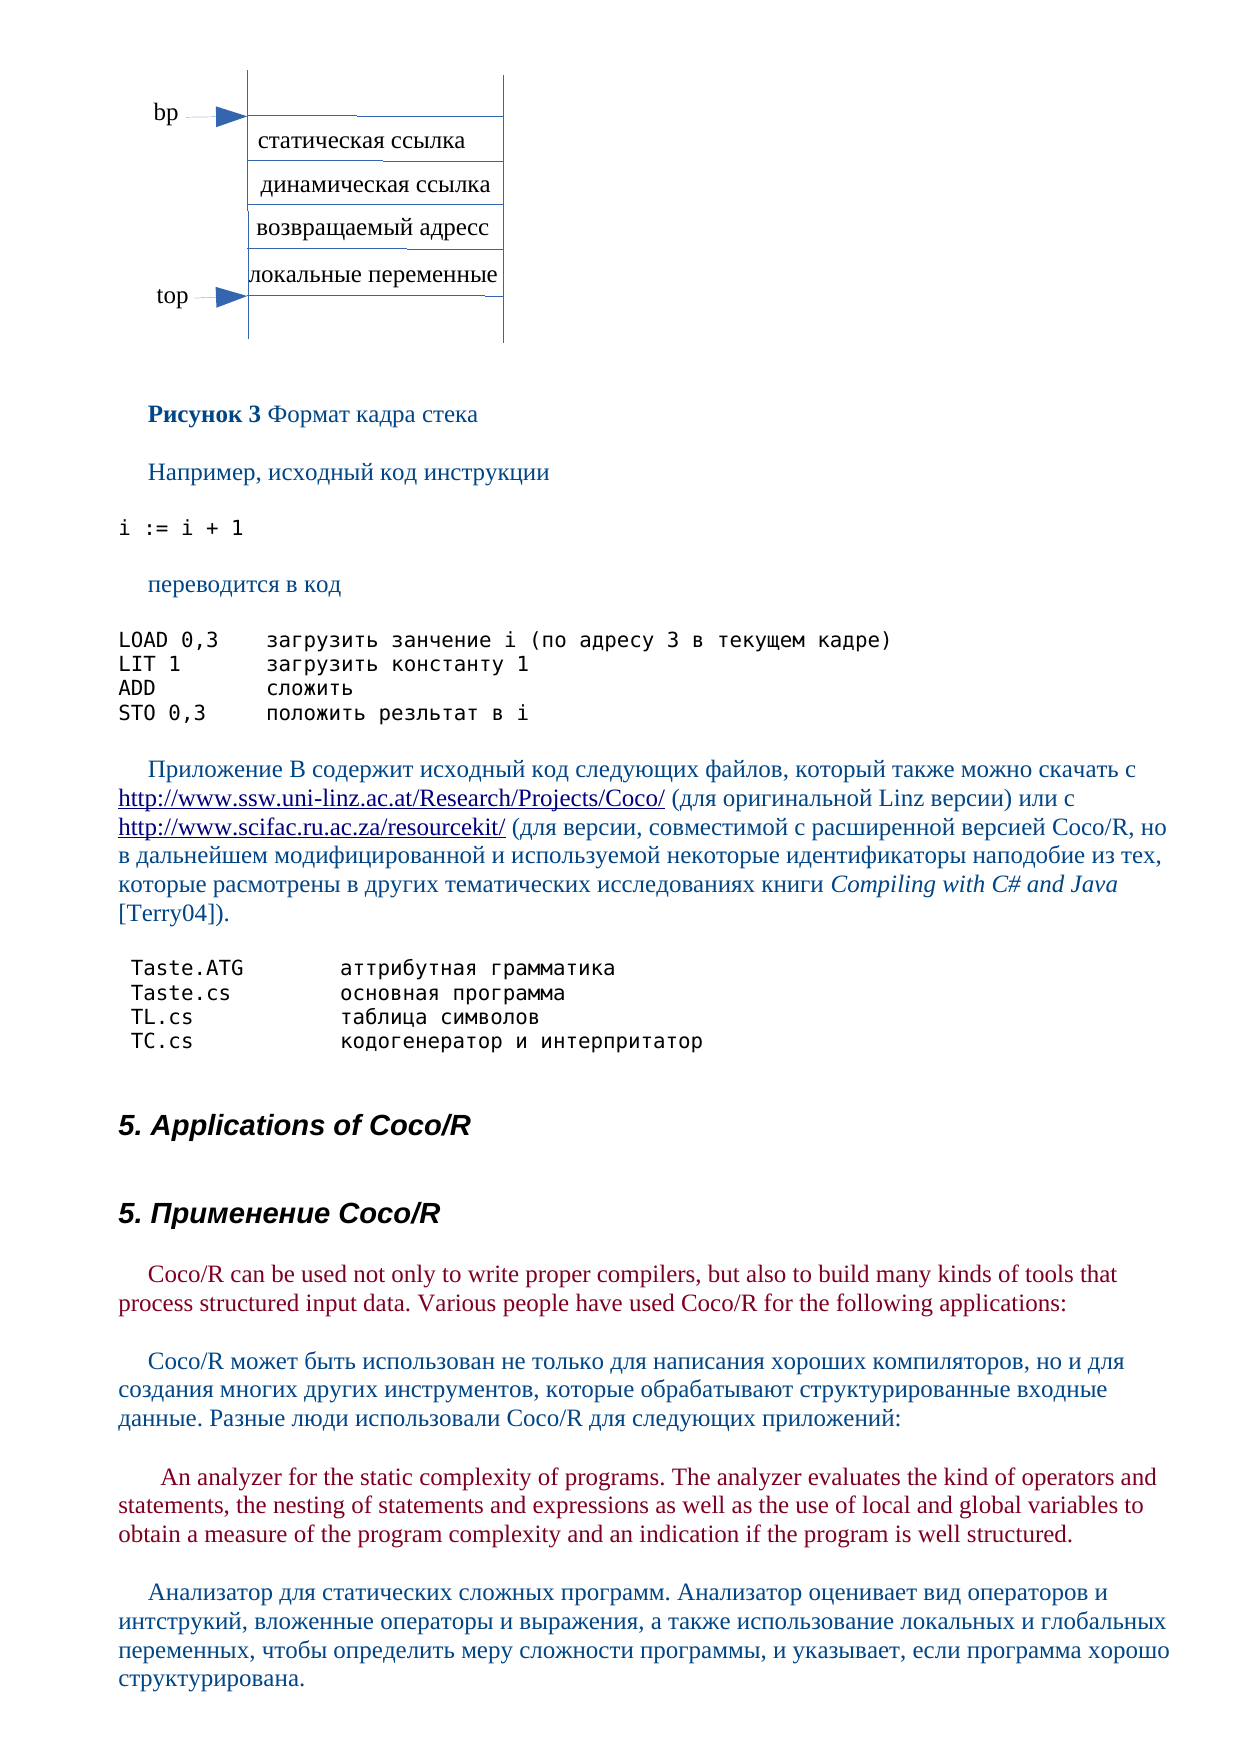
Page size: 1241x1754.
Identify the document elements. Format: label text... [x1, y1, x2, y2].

text Coco/R может быть использован не только для написания хороших компиляторов, но и для создания многих других инструментов, которые обрабатывают структурированные входные данные. Разные люди использовали Coco/R для следующих приложений: [118, 1346, 1181, 1432]
text LOAD 0,3 загрузить занчение i (по адресу 3 в текущем кадре) LIT 1 загрузить константу 1 ADD сложить STO 0,3 положить резльтат в i [118, 628, 1181, 725]
text Рисунок 3 Формат кадра стека [118, 399, 1181, 428]
text Приложение B содержит исходный код следующих файлов, который также можно скачать с http://www.ssw.uni-linz.ac.at/Research/Projects/Coco/ (для оригинальной Linz версии) или с http://www.scifac.ru.ac.za/resourcekit/ (для версии, совместимой с расширенной версией Coco/R, но в дальнейшем модифицированной и используемой некоторые идентификаторы наподобие из тех, которые расмотрены в других тематических исследованиях книги Compiling with C# and Java [Terry04]). [118, 754, 1181, 927]
text An analyzer for the static complexity of programs. The analyzer evaluates the kind of operators and statements, the nesting of statements and expressions as well as the use of local and global variables to obtain a measure of the program complexity and an indication if the program is well structured. [118, 1462, 1181, 1548]
text переводится в код [118, 569, 1181, 598]
text Например, исходный код инструкции [118, 457, 1181, 486]
text Анализатор для статических сложных программ. Анализатор оценивает вид операторов и интструкий, вложенные операторы и выражения, а также использование локальных и глобальных переменных, чтобы определить меру сложности программы, и указывает, если программа хорошо структурирована. [118, 1577, 1181, 1692]
text Taste.ATG аттрибутная грамматика Taste.cs основная программа TL.cs таблица символов TC.cs кодогенератор и интерпритатор [118, 956, 1181, 1053]
text i := i + 1 [118, 516, 1181, 540]
subtitle 5. Applications of Coco/R [118, 1108, 1181, 1141]
text Coco/R can be used not only to write proper compilers, but also to build many kinds of tools that process structured input data. Various people have used Coco/R for the following applications: [118, 1259, 1181, 1316]
subtitle 5. Применение Coco/R [118, 1196, 1181, 1229]
